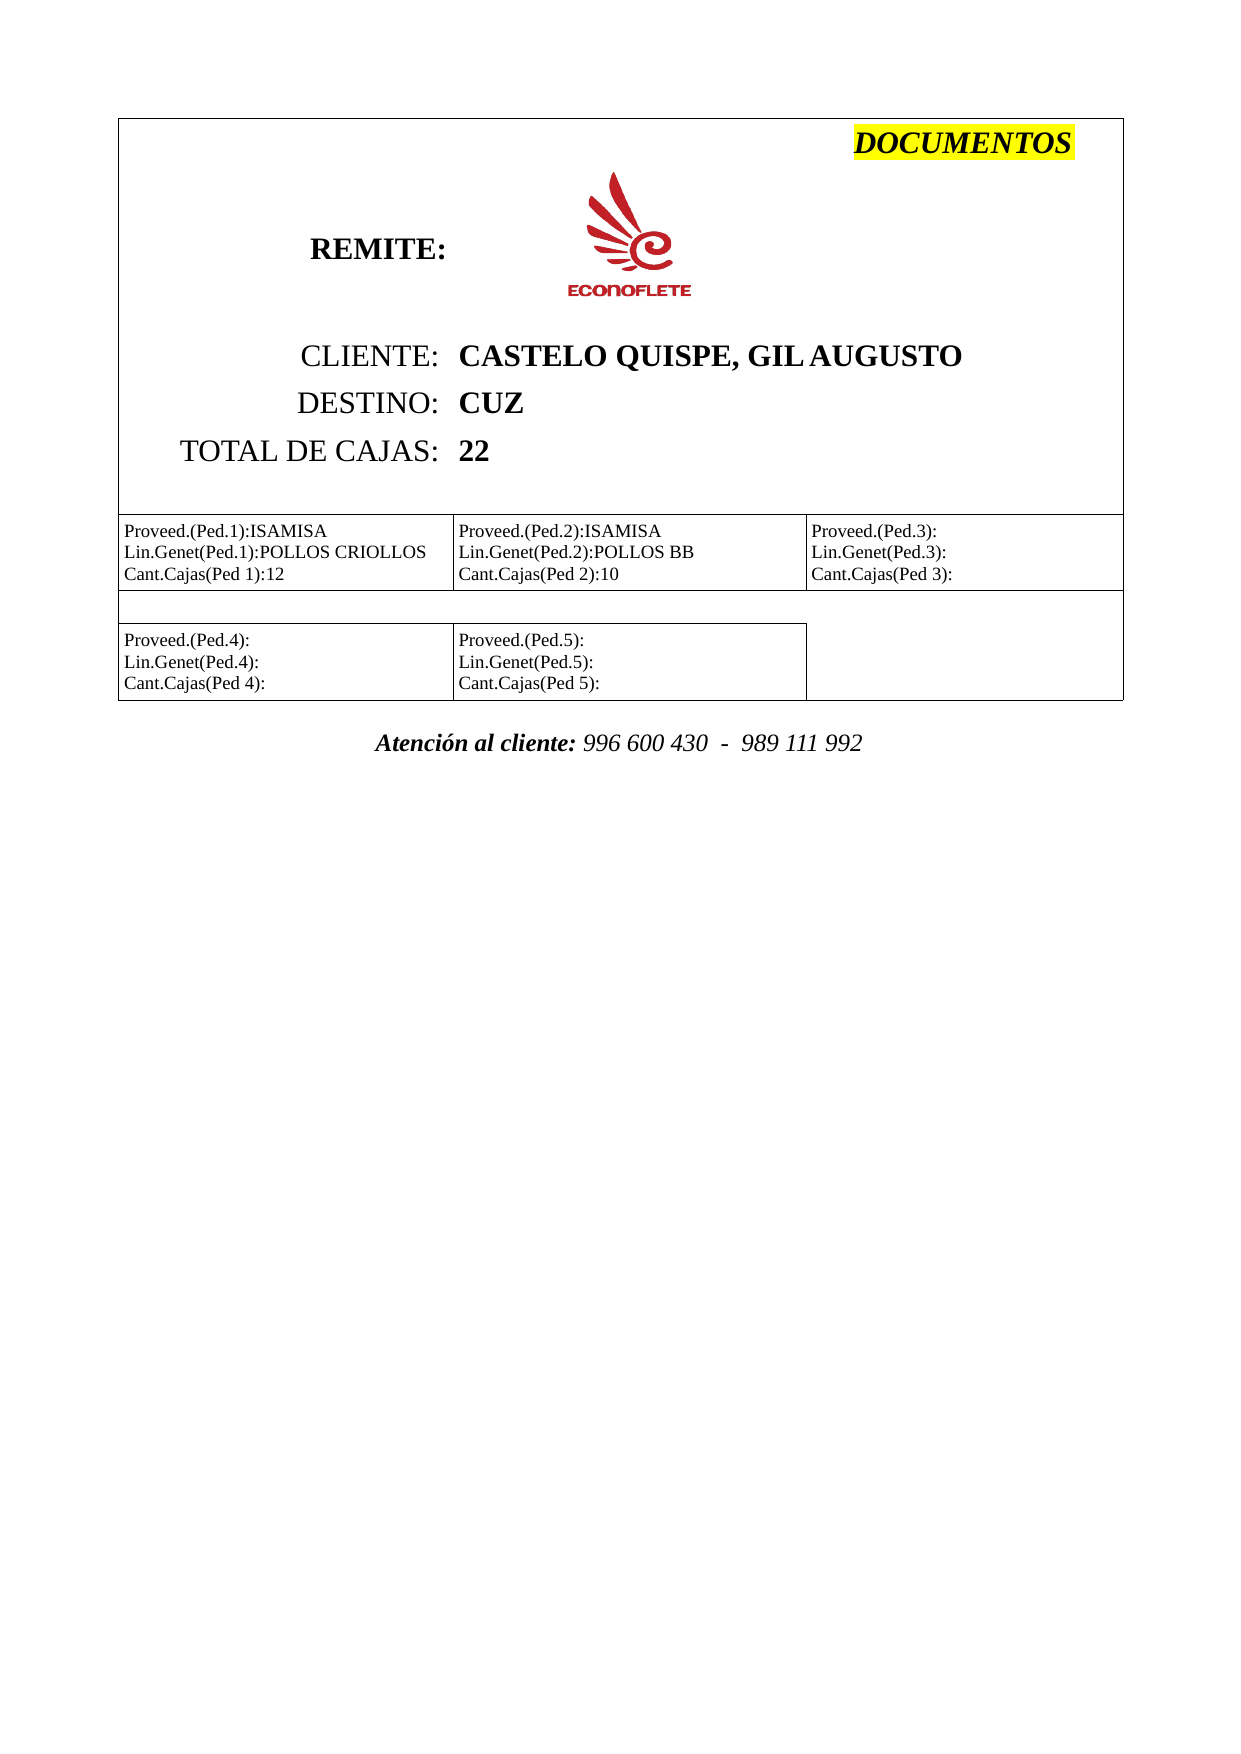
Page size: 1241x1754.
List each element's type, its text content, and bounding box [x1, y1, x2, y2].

table_cell Proveed.(Ped.4): Lin.Genet(Ped.4): Cant.Cajas(Ped 4): [119, 624, 453, 699]
table_cell Proveed.(Ped.1):ISAMISA Lin.Genet(Ped.1):POLLOS CRIOLLOS Cant.Cajas(Ped 1):12 [119, 515, 453, 590]
text Atención al cliente: 996 600 430 - 989 111 992 [118, 728, 1122, 757]
table_header [453, 119, 806, 166]
table_cell 22 [453, 426, 1123, 474]
table_cell [806, 166, 1123, 332]
picture [552, 171, 707, 297]
table_cell REMITE: [119, 166, 453, 332]
table_cell Proveed.(Ped.2):ISAMISA Lin.Genet(Ped.2):POLLOS BB Cant.Cajas(Ped 2):10 [454, 515, 806, 590]
table_cell [119, 474, 453, 514]
table_cell CASTELO QUISPE, GIL AUGUSTO [453, 332, 1123, 379]
table_cell [453, 166, 806, 332]
table_cell [807, 623, 1123, 699]
table_header DOCUMENTOS [806, 119, 1123, 166]
table_cell [119, 591, 453, 623]
table_cell [806, 591, 1123, 623]
table_cell CLIENTE: [119, 332, 453, 379]
table_cell [806, 474, 1123, 514]
table_cell TOTAL DE CAJAS: [119, 426, 453, 474]
table_cell CUZ [453, 379, 806, 426]
table_cell [453, 474, 806, 514]
table_cell [806, 379, 1123, 426]
table_cell [453, 591, 806, 623]
table_cell DESTINO: [119, 379, 453, 426]
table_cell Proveed.(Ped.3): Lin.Genet(Ped.3): Cant.Cajas(Ped 3): [807, 515, 1123, 590]
table_cell Proveed.(Ped.5): Lin.Genet(Ped.5): Cant.Cajas(Ped 5): [454, 624, 806, 699]
table_header [119, 119, 453, 166]
